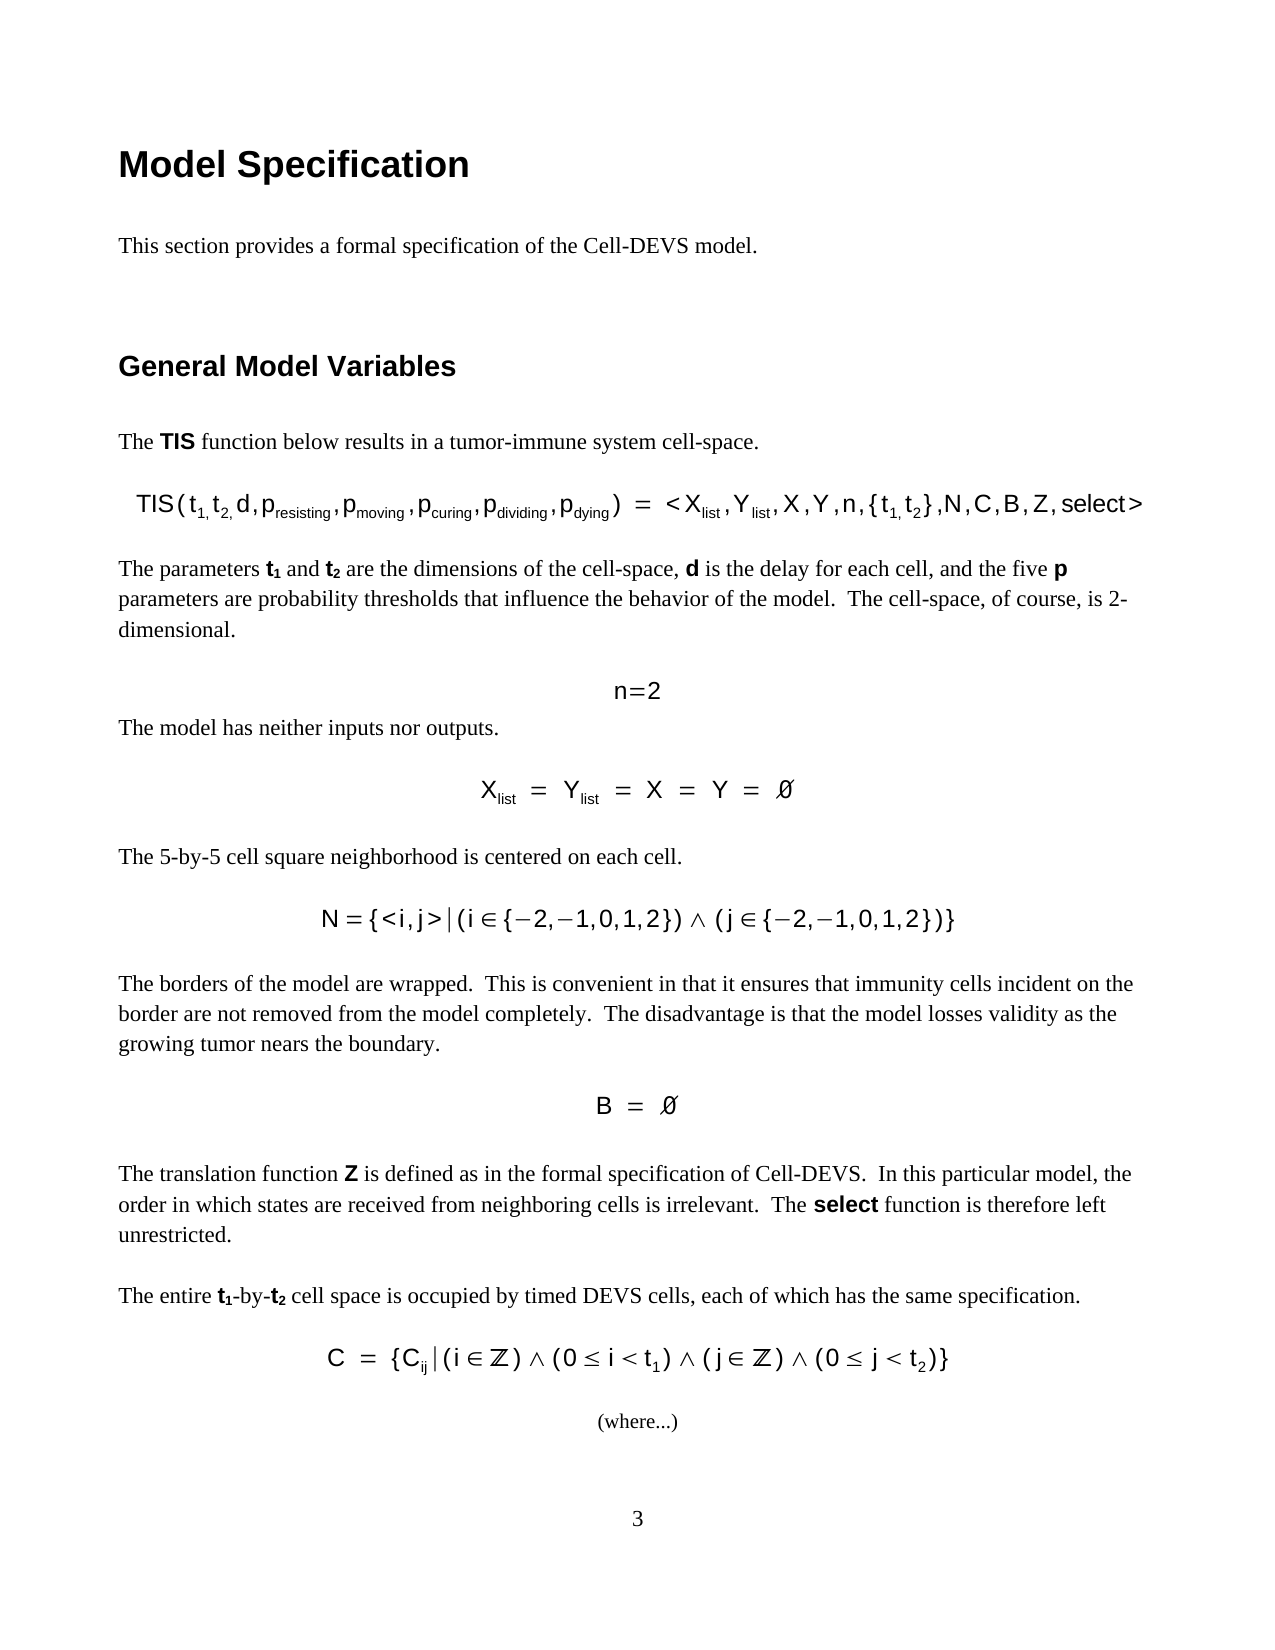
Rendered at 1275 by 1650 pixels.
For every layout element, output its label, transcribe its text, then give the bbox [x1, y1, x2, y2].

text The model has neither inputs nor outputs. [118, 715, 1157, 741]
text The TIS function below results in a tumor-immune system cell-space. [118, 429, 1157, 455]
text The 5-by-5 cell square neighborhood is centered on each cell. [118, 844, 1157, 870]
text (where...) [118, 1409, 1157, 1433]
subtitle General Model Variables [118, 350, 1157, 382]
text The entire t1-by-t2 cell space is occupied by timed DEVS cells, each of which has the same specification. [118, 1283, 1157, 1308]
subtitle Model Specification [118, 143, 1157, 185]
text This section provides a formal specification of the Cell-DEVS model. [118, 233, 1157, 259]
text The parameters t1 and t2 are the dimensions of the cell-space, d is the delay for each cell, and the five p parameters are probability thresholds that influence the behavior of the model. The cell-space, of course, is 2-dimensional. [118, 556, 1157, 642]
text The borders of the model are wrapped. This is convenient in that it ensures that immunity cells incident on the border are not removed from the model completely. The disadvantage is that the model losses validity as the growing tumor nears the boundary. [118, 971, 1157, 1057]
text The translation function Z is defined as in the formal specification of Cell-DEVS. In this particular model, the order in which states are received from neighboring cells is irrelevant. The select function is therefore left unrestricted. [118, 1160, 1157, 1247]
